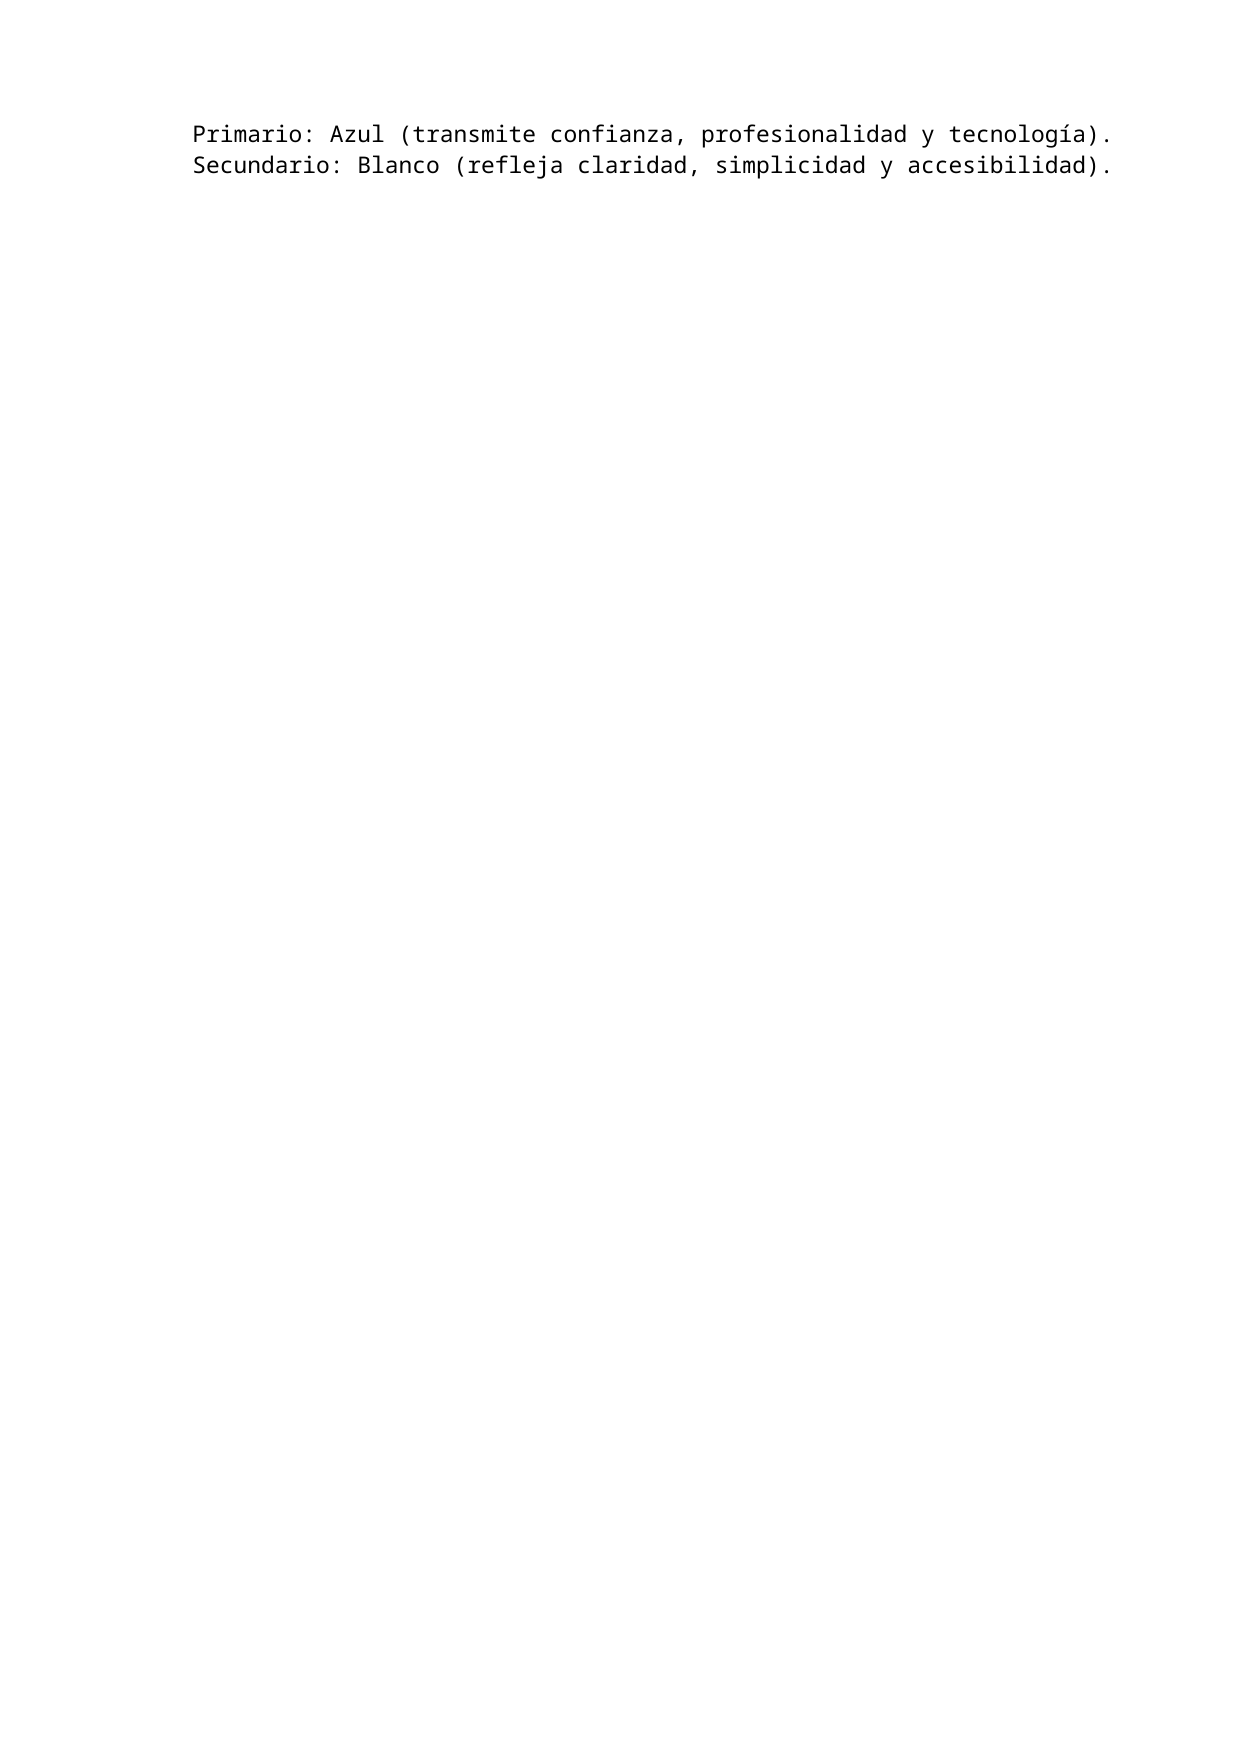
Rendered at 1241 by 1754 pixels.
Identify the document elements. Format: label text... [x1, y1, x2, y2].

list Primario: Azul (transmite confianza, profesionalidad y tecnología). [162, 118, 1122, 149]
list Secundario: Blanco (refleja claridad, simplicidad y accesibilidad). [162, 149, 1122, 181]
